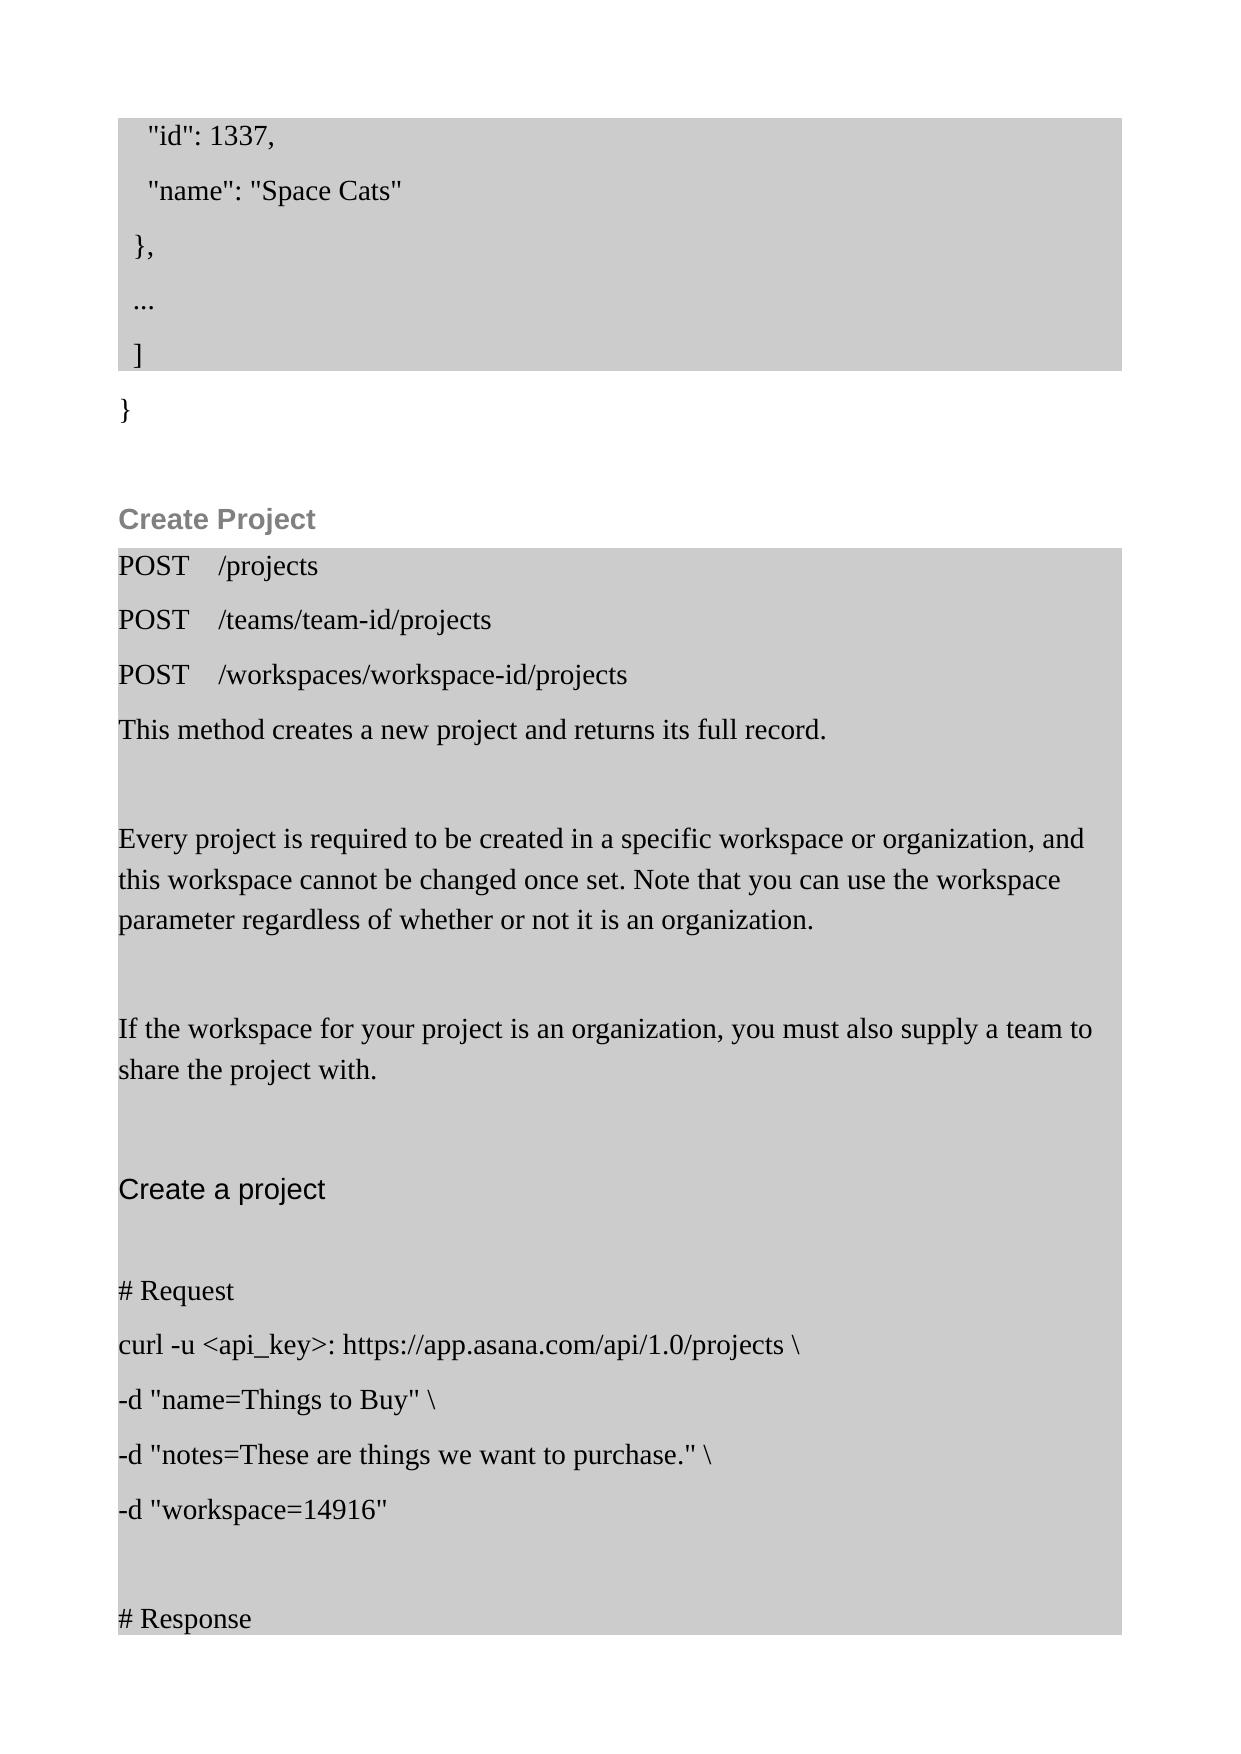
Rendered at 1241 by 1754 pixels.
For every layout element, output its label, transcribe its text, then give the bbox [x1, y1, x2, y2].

subtitle Create Project [118, 502, 1122, 535]
text curl -u <api_key>: https://app.asana.com/api/1.0/projects \ [118, 1327, 1122, 1361]
text } [118, 392, 1122, 426]
text POST /workspaces/workspace-id/projects [118, 657, 1122, 691]
text POST /teams/team-id/projects [118, 602, 1122, 636]
text -d "notes=These are things we want to purchase." \ [118, 1437, 1122, 1471]
text -d "workspace=14916" [118, 1492, 1122, 1525]
text Every project is required to be created in a specific workspace or organization, and this workspace cannot be changed once set. Note that you can use the workspace parameter regardless of whether or not it is an organization. [118, 822, 1122, 936]
text # Request [118, 1273, 1122, 1306]
subtitle Create a project [118, 1172, 1122, 1205]
text If the workspace for your project is an organization, you must also supply a team to share the project with. [118, 1012, 1122, 1085]
text }, [118, 228, 1122, 261]
text This method creates a new project and returns its full record. [118, 712, 1122, 746]
text ... [118, 282, 1122, 316]
text ] [118, 337, 1122, 371]
text POST /projects [118, 548, 1122, 581]
text # Response [118, 1601, 1122, 1635]
text "name": "Space Cats" [118, 173, 1122, 206]
text -d "name=Things to Buy" \ [118, 1382, 1122, 1416]
text "id": 1337, [118, 118, 1122, 152]
